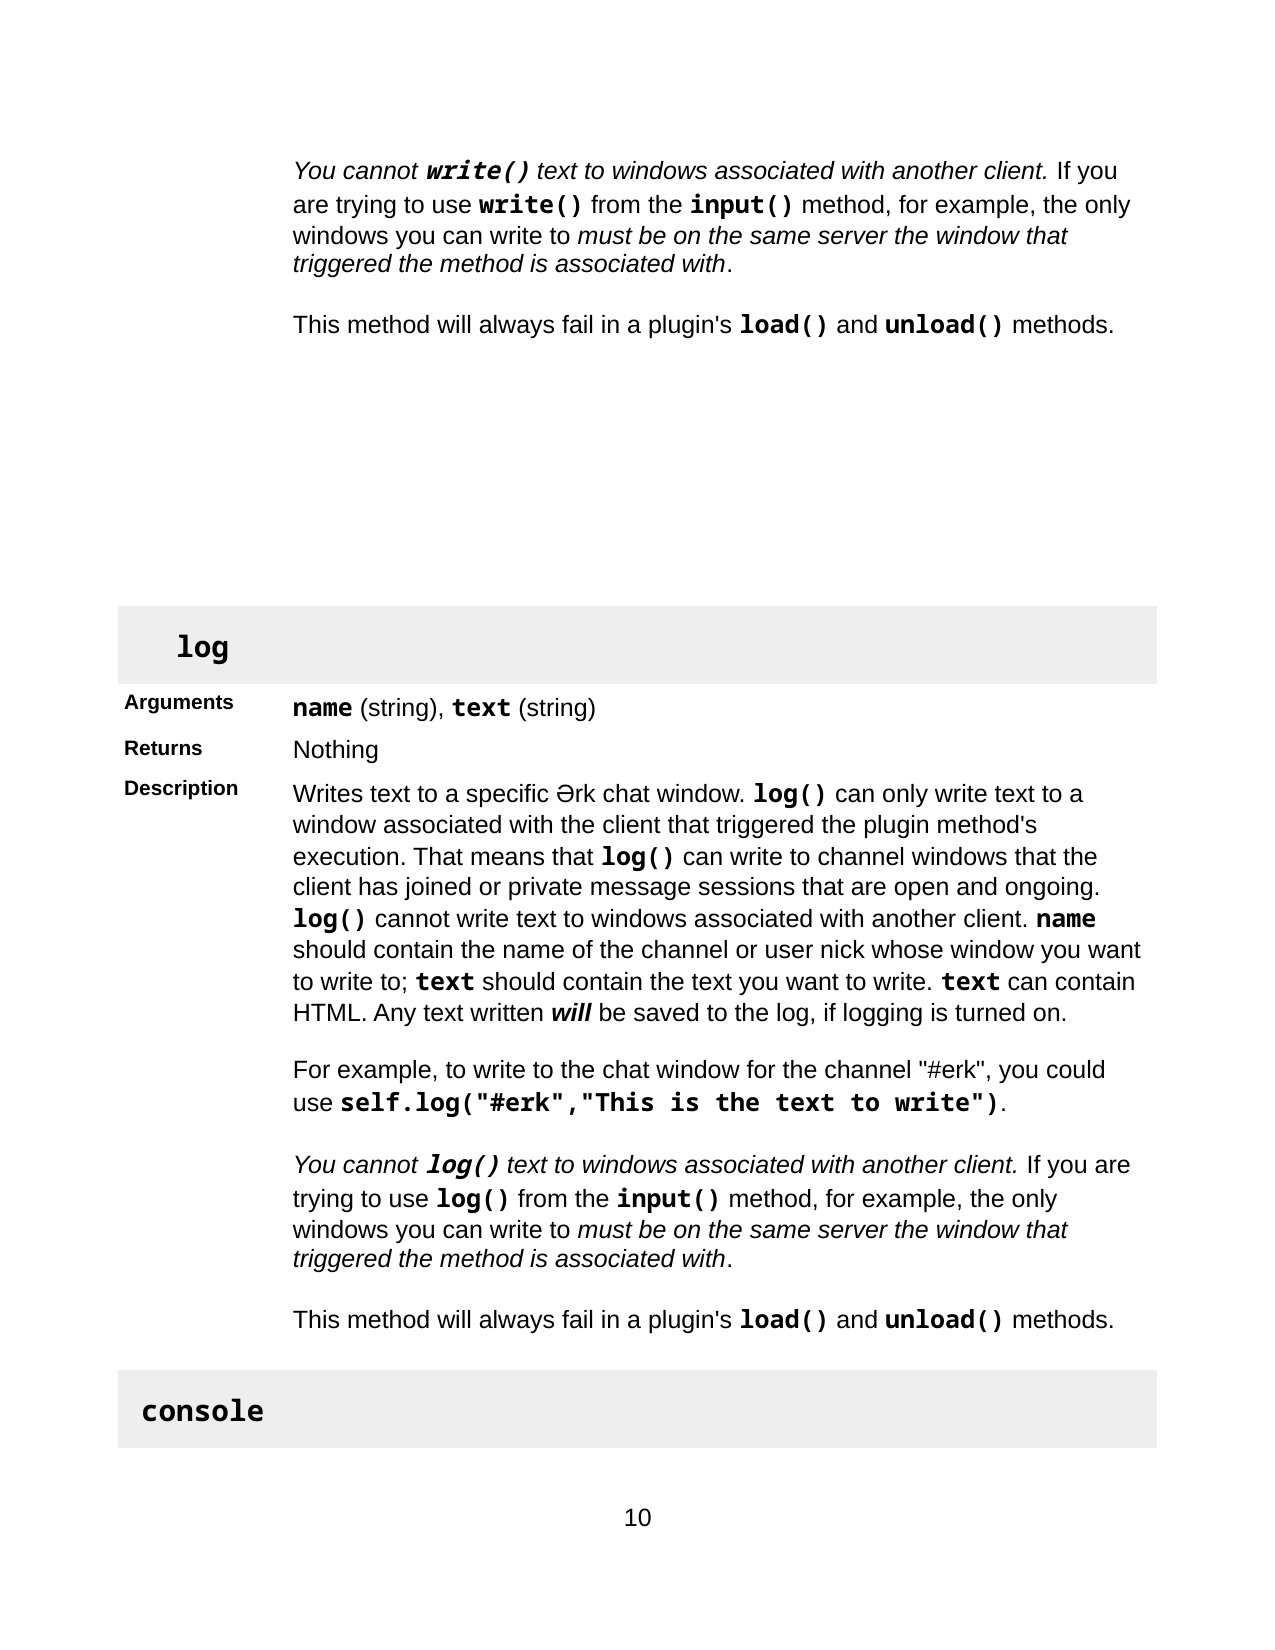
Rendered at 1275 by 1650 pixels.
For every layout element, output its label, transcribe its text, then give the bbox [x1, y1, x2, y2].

table_header [287, 606, 1157, 684]
table_cell You cannot write() text to windows associated with another client. If you are trying to use write() from the input() method, for example, the only windows you can write to must be on the same server the window that triggered the method is associated with. This method will always fail in a plugin's load() and unload() methods. [287, 118, 1157, 347]
table_header [287, 1370, 1157, 1448]
table_cell [118, 118, 287, 347]
table_cell Arguments [118, 684, 287, 729]
table_header console [118, 1370, 287, 1448]
table_cell name (string), text (string) [287, 684, 1157, 729]
table_cell Writes text to a specific Ərk chat window. log() can only write text to a window associated with the client that triggered the plugin method's execution. That means that log() can write to channel windows that the client has joined or private message sessions that are open and ongoing. log() cannot write text to windows associated with another client. name should contain the name of the channel or user nick whose window you want to write to; text should contain the text you want to write. text can contain HTML. Any text written will be saved to the log, if logging is turned on. For example, to write to the chat window for the channel "#erk", you could use self.log("#erk","This is the text to write"). You cannot log() text to windows associated with another client. If you are trying to use log() from the input() method, for example, the only windows you can write to must be on the same server the window that triggered the method is associated with. This method will always fail in a plugin's load() and unload() methods. [287, 770, 1157, 1341]
table_header log [118, 606, 287, 684]
table_cell Nothing [287, 730, 1157, 770]
table_cell Description [118, 770, 287, 1341]
table_cell Returns [118, 730, 287, 770]
